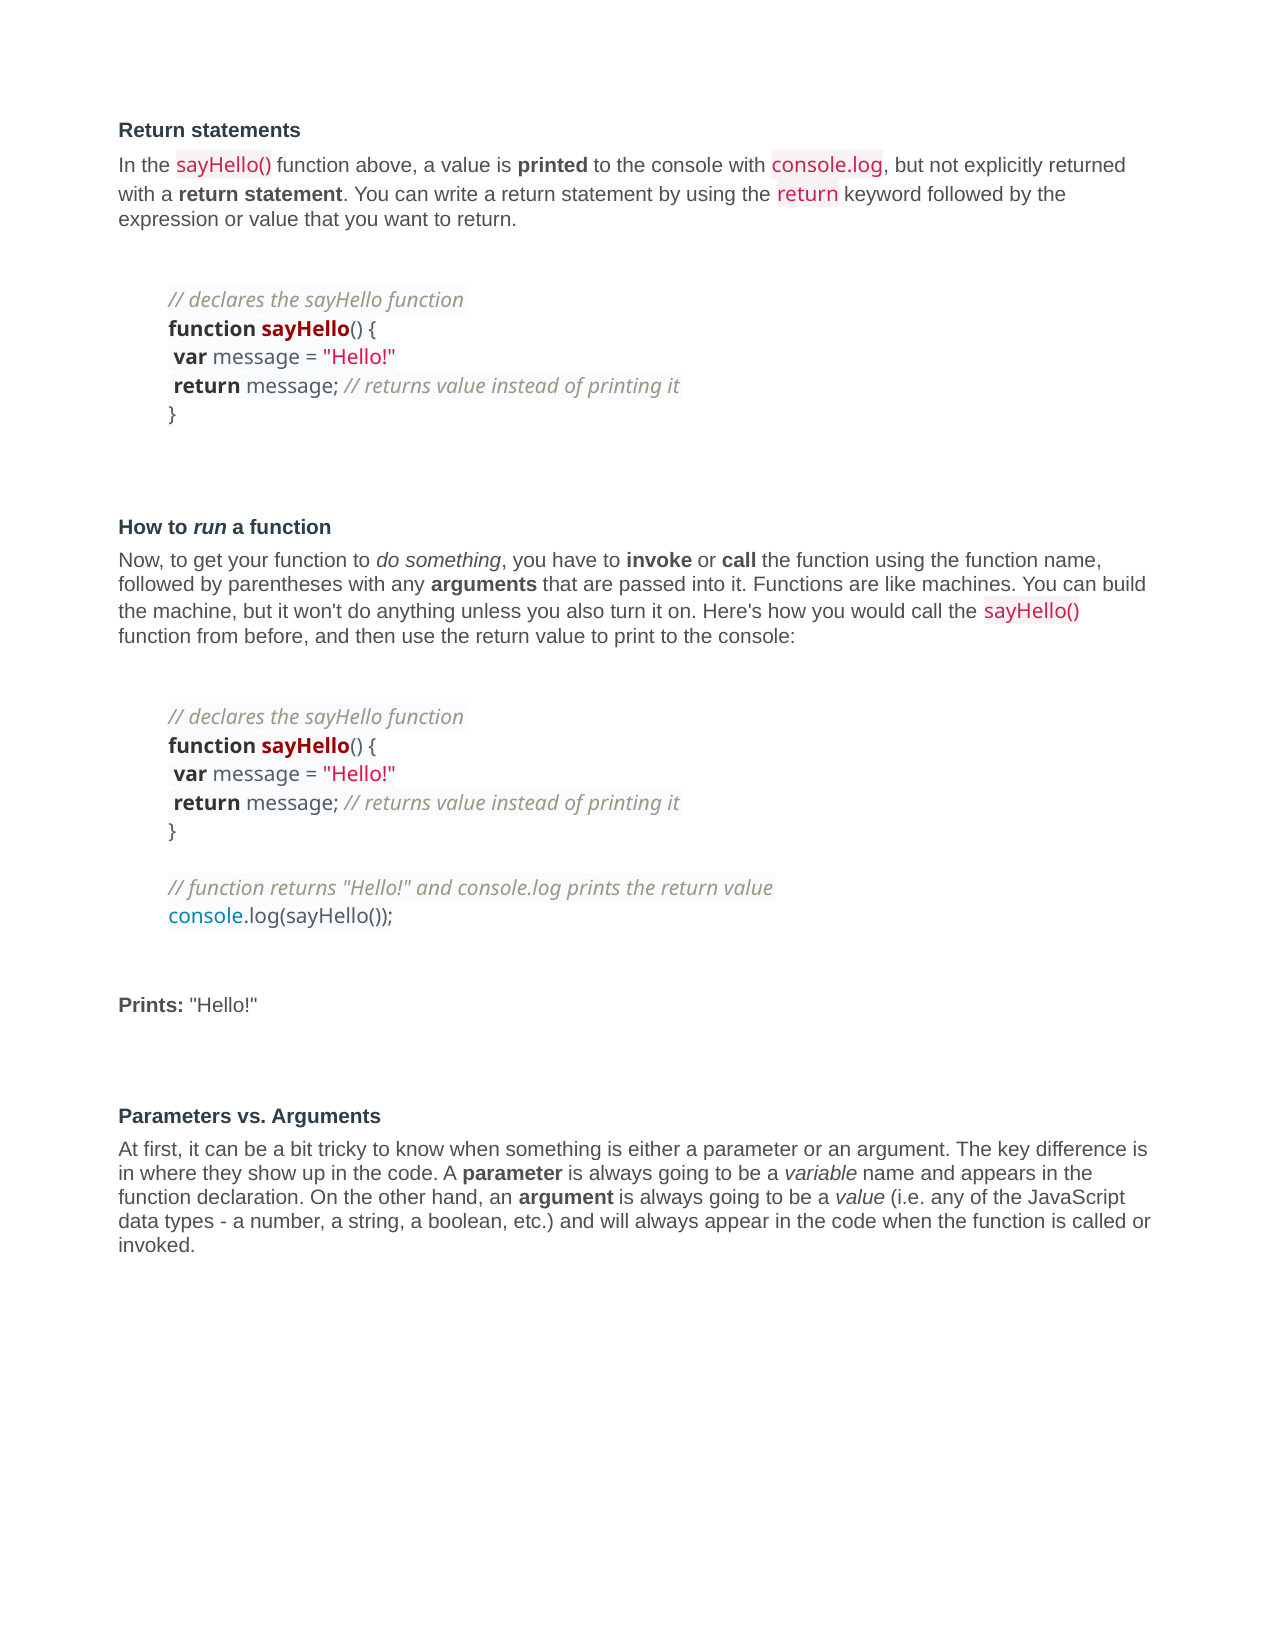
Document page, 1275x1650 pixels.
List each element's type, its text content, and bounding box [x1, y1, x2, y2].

subtitle Return statements [118, 118, 1157, 142]
text // declares the sayHello function function sayHello() { var message = "Hello!" return message; // returns value instead of printing it } // function returns "Hello!" and console.log prints the return value console.log(sayHello()); [168, 702, 1157, 930]
text // declares the sayHello function function sayHello() { var message = "Hello!" return message; // returns value instead of printing it } [168, 285, 1157, 428]
subtitle How to run a function [118, 515, 1157, 539]
subtitle Parameters vs. Arguments [118, 1104, 1157, 1128]
text Prints: "Hello!" [118, 992, 1157, 1017]
text Now, to get your function to do something, you have to invoke or call the function using the function name, followed by parentheses with any arguments that are passed into it. Functions are like machines. You can build the machine, but it won't do anything unless you also turn it on. Here's how you would call the sayHello() function from before, and then use the return value to print to the console: [118, 548, 1157, 648]
text In the sayHello() function above, a value is printed to the console with console.log, but not explicitly returned with a return statement. You can write a return statement by using the return keyword followed by the expression or value that you want to return. [118, 150, 1157, 231]
text At first, it can be a bit tricky to know when something is either a parameter or an argument. The key difference is in where they show up in the code. A parameter is always going to be a variable name and appears in the function declaration. On the other hand, an argument is always going to be a value (i.e. any of the JavaScript data types - a number, a string, a boolean, etc.) and will always appear in the code when the function is called or invoked. [118, 1136, 1157, 1257]
